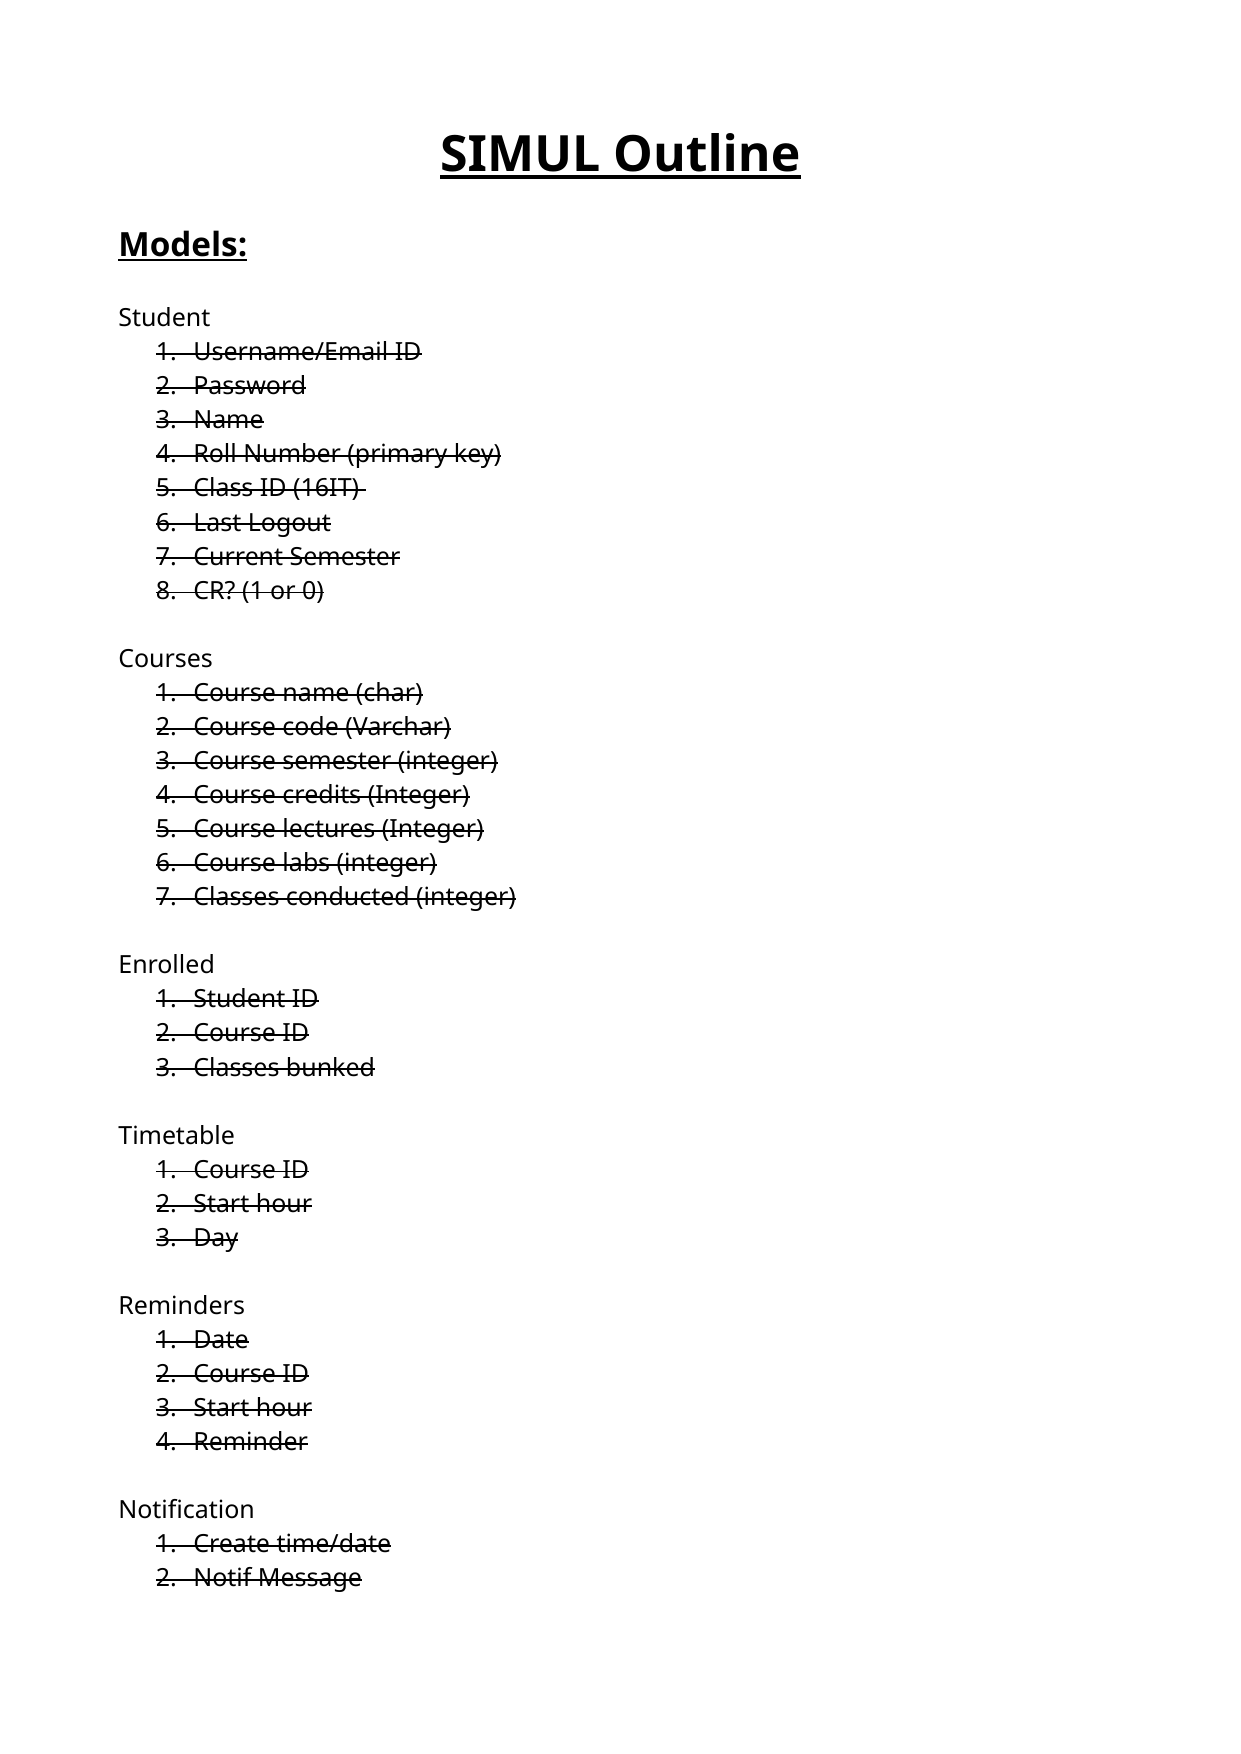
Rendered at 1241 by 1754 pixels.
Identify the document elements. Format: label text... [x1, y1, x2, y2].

list Course credits (Integer) [156, 777, 1122, 811]
list Classes bunked [156, 1049, 1122, 1083]
list Classes conducted (integer) [156, 879, 1122, 913]
list Name [156, 402, 1122, 436]
list Date [156, 1322, 1122, 1356]
text Enrolled [118, 947, 1122, 981]
list Reminder [156, 1424, 1122, 1458]
list Start hour [156, 1390, 1122, 1424]
text Timetable [118, 1117, 1122, 1151]
list Course labs (integer) [156, 845, 1122, 879]
list Course ID [156, 1015, 1122, 1049]
text Models: [118, 220, 1122, 266]
list Course code (Varchar) [156, 708, 1122, 743]
list Notif Message [156, 1560, 1122, 1594]
text SIMUL Outline [118, 118, 1122, 186]
list Course ID [156, 1151, 1122, 1185]
list Course name (char) [156, 674, 1122, 708]
text Courses [118, 640, 1122, 674]
list Current Semester [156, 538, 1122, 572]
list Create time/date [156, 1526, 1122, 1560]
list Course semester (integer) [156, 743, 1122, 777]
list CR? (1 or 0) [156, 572, 1122, 606]
list Username/Email ID [156, 334, 1122, 368]
list Student ID [156, 981, 1122, 1015]
list Day [156, 1219, 1122, 1253]
text Reminders [118, 1288, 1122, 1322]
list Roll Number (primary key) [156, 436, 1122, 470]
text Student [118, 300, 1122, 334]
list Course lectures (Integer) [156, 811, 1122, 845]
list Start hour [156, 1185, 1122, 1219]
list Password [156, 368, 1122, 402]
text Notification [118, 1492, 1122, 1526]
list Class ID (16IT) [156, 470, 1122, 504]
list Last Logout [156, 504, 1122, 538]
list Course ID [156, 1356, 1122, 1390]
